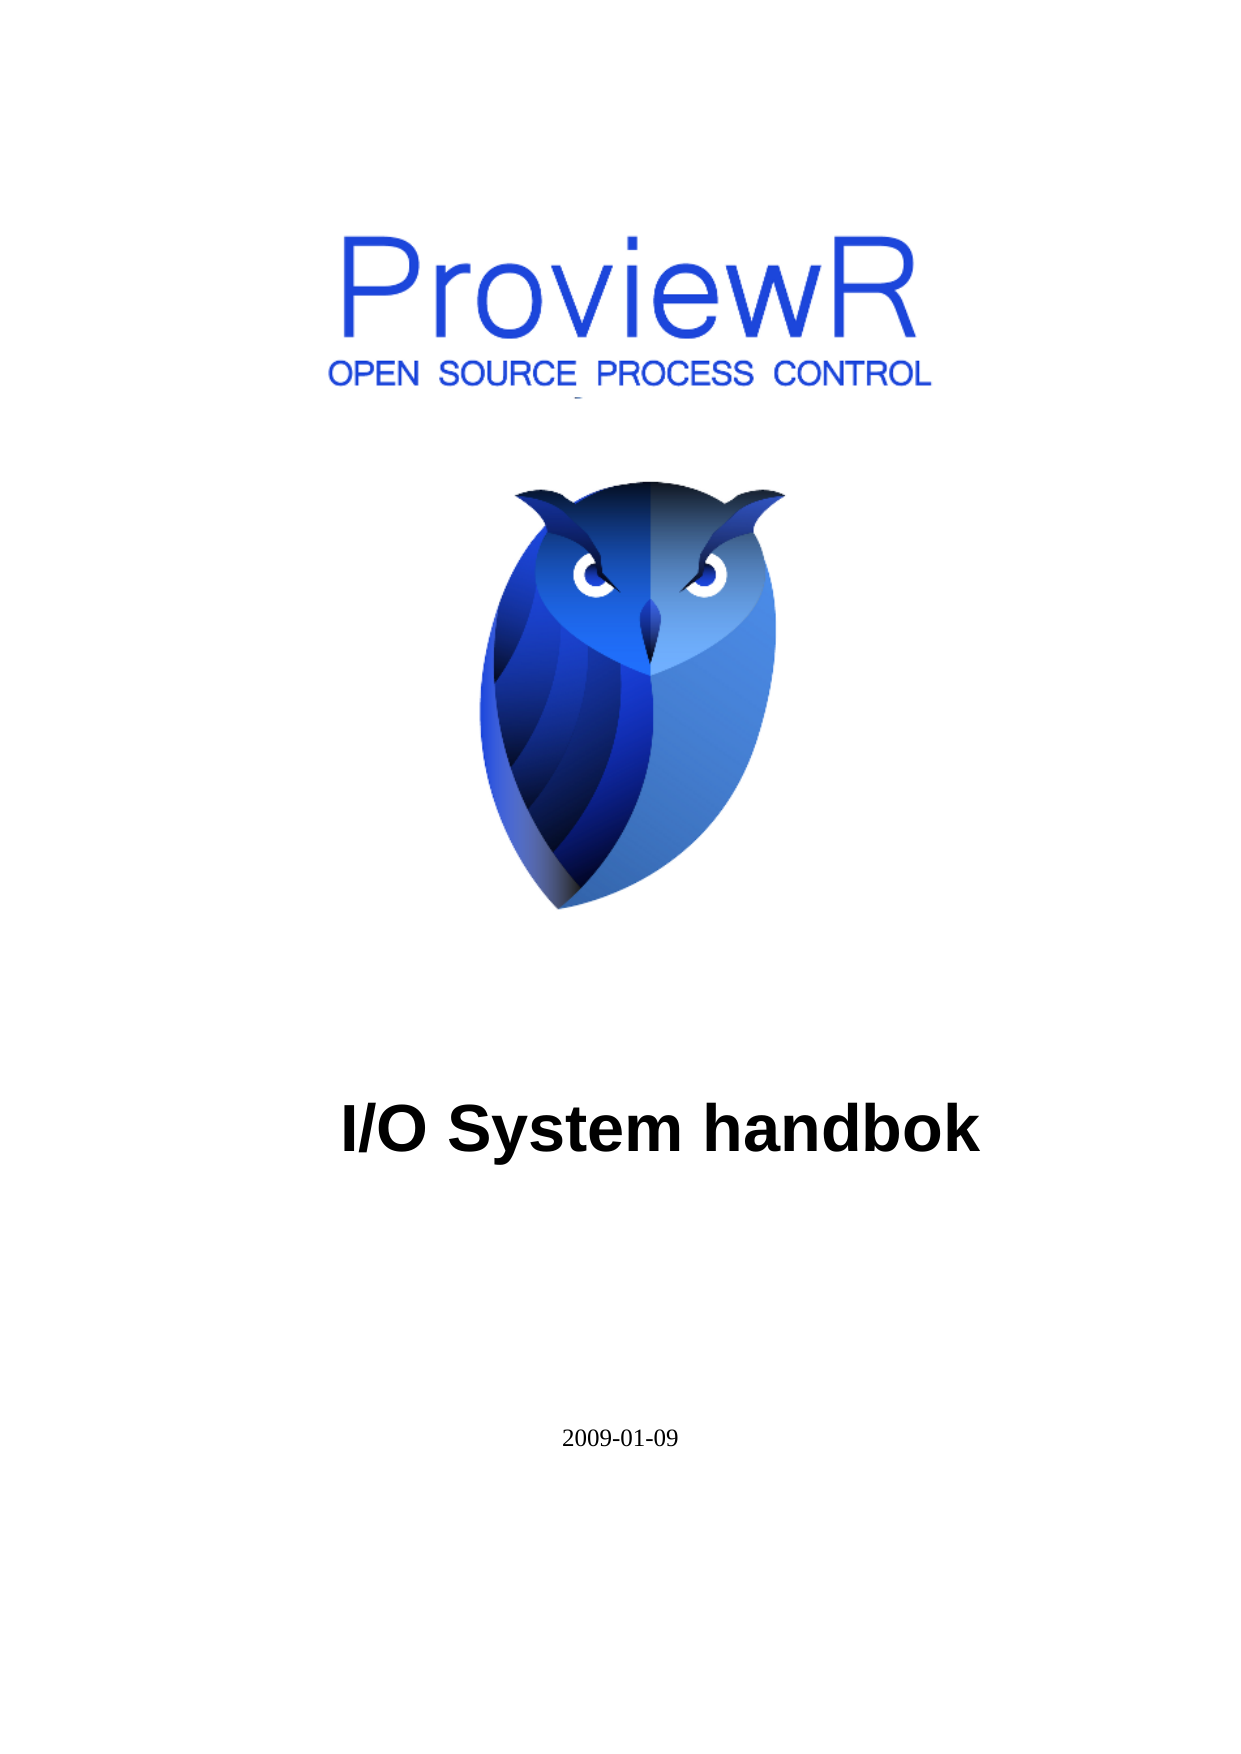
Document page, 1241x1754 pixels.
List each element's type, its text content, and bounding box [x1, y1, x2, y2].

text I/O System handbok [118, 1091, 1122, 1165]
text 2009-01-09 [118, 1424, 1122, 1452]
picture [275, 228, 965, 925]
